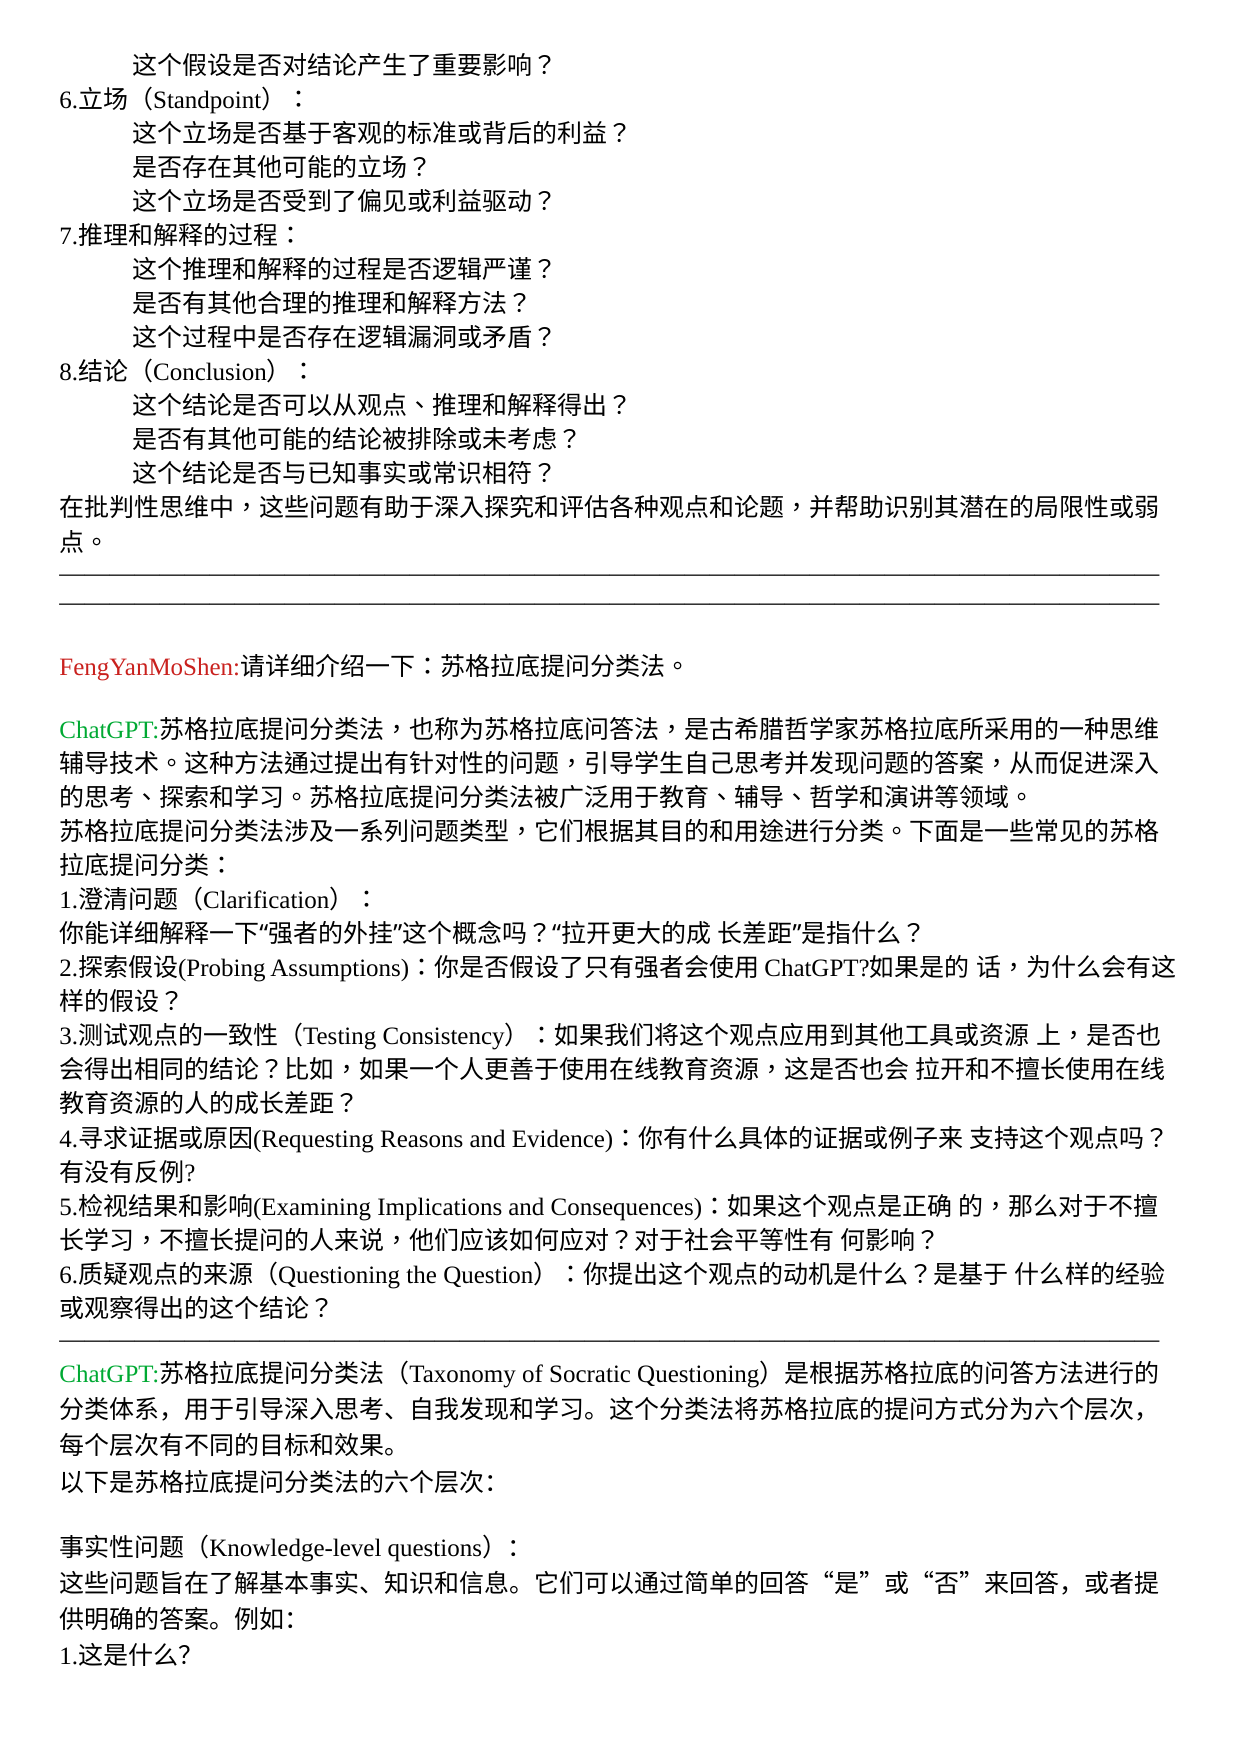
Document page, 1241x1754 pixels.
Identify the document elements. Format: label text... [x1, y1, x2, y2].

text 这个结论是否可以从观点、推理和解释得出？ [59, 388, 1181, 422]
text ChatGPT:苏格拉底提问分类法（Taxonomy of Socratic Questioning）是根据苏格拉底的问答方法进行的分类体系，用于引导深入思考、自我发现和学习。这个分类法将苏格拉底的提问方式分为六个层次，每个层次有不同的目标和效果。 [59, 1353, 1181, 1462]
text 7.推理和解释的过程： [59, 218, 1181, 252]
text 2.探索假设(Probing Assumptions)：你是否假设了只有强者会使用ChatGPT?如果是的 话，为什么会有这样的假设？ [59, 950, 1181, 1018]
text 1.这是什么？ [59, 1636, 1181, 1672]
text 事实性问题（Knowledge-level questions）： [59, 1527, 1181, 1563]
text 这个立场是否基于客观的标准或背后的利益？ [59, 115, 1181, 149]
text 以下是苏格拉底提问分类法的六个层次： [59, 1462, 1181, 1498]
text 这个推理和解释的过程是否逻辑严谨？ [59, 252, 1181, 286]
text 1.澄清问题（Clarification）： 你能详细解释一下“强者的外挂”这个概念吗？“拉开更大的成 长差距”是指什么？ [59, 882, 1181, 950]
text ———————————————————————————————————————————— [59, 1324, 1181, 1353]
text 这个假设是否对结论产生了重要影响？ [59, 47, 1181, 81]
text 6.立场（Standpoint）： [59, 81, 1181, 115]
text 5.检视结果和影响(Examining Implications and Consequences)：如果这个观点是正确 的，那么对于不擅长学习，不擅长提问的人来说，他们应该如何应对？对于社会平等性有 何影响？ [59, 1188, 1181, 1256]
text 4.寻求证据或原因(Requesting Reasons and Evidence)：你有什么具体的证据或例子来 支持这个观点吗？有没有反例? [59, 1120, 1181, 1188]
text ———————————————————————————————————————————— [59, 587, 1181, 616]
text 是否有其他可能的结论被排除或未考虑？ [59, 422, 1181, 456]
text 8.结论（Conclusion）： [59, 354, 1181, 388]
text 这些问题旨在了解基本事实、知识和信息。它们可以通过简单的回答“是”或“否”来回答，或者提供明确的答案。例如： [59, 1563, 1181, 1636]
text 在批判性思维中，这些问题有助于深入探究和评估各种观点和论题，并帮助识别其潜在的局限性或弱点。 [59, 490, 1181, 558]
text FengYanMoShen:请详细介绍一下：苏格拉底提问分类法。 [59, 649, 1181, 683]
text 苏格拉底提问分类法涉及一系列问题类型，它们根据其目的和用途进行分类。下面是一些常见的苏格拉底提问分类： [59, 814, 1181, 882]
text 是否有其他合理的推理和解释方法？ [59, 286, 1181, 320]
text 6.质疑观点的来源（Questioning the Question）：你提出这个观点的动机是什么？是基于 什么样的经验或观察得出的这个结论？ [59, 1256, 1181, 1324]
text ChatGPT:苏格拉底提问分类法，也称为苏格拉底问答法，是古希腊哲学家苏格拉底所采用的一种思维辅导技术。这种方法通过提出有针对性的问题，引导学生自己思考并发现问题的答案，从而促进深入的思考、探索和学习。苏格拉底提问分类法被广泛用于教育、辅导、哲学和演讲等领域。 [59, 711, 1181, 814]
text 3.测试观点的一致性（Testing Consistency）：如果我们将这个观点应用到其他工具或资源 上，是否也会得出相同的结论？比如，如果一个人更善于使用在线教育资源，这是否也会 拉开和不擅长使用在线教育资源的人的成长差距？ [59, 1018, 1181, 1120]
text 是否存在其他可能的立场？ [59, 149, 1181, 183]
text 这个立场是否受到了偏见或利益驱动？ [59, 183, 1181, 218]
text 这个过程中是否存在逻辑漏洞或矛盾？ [59, 320, 1181, 354]
text ———————————————————————————————————————————— [59, 558, 1181, 587]
text 这个结论是否与已知事实或常识相符？ [59, 456, 1181, 490]
